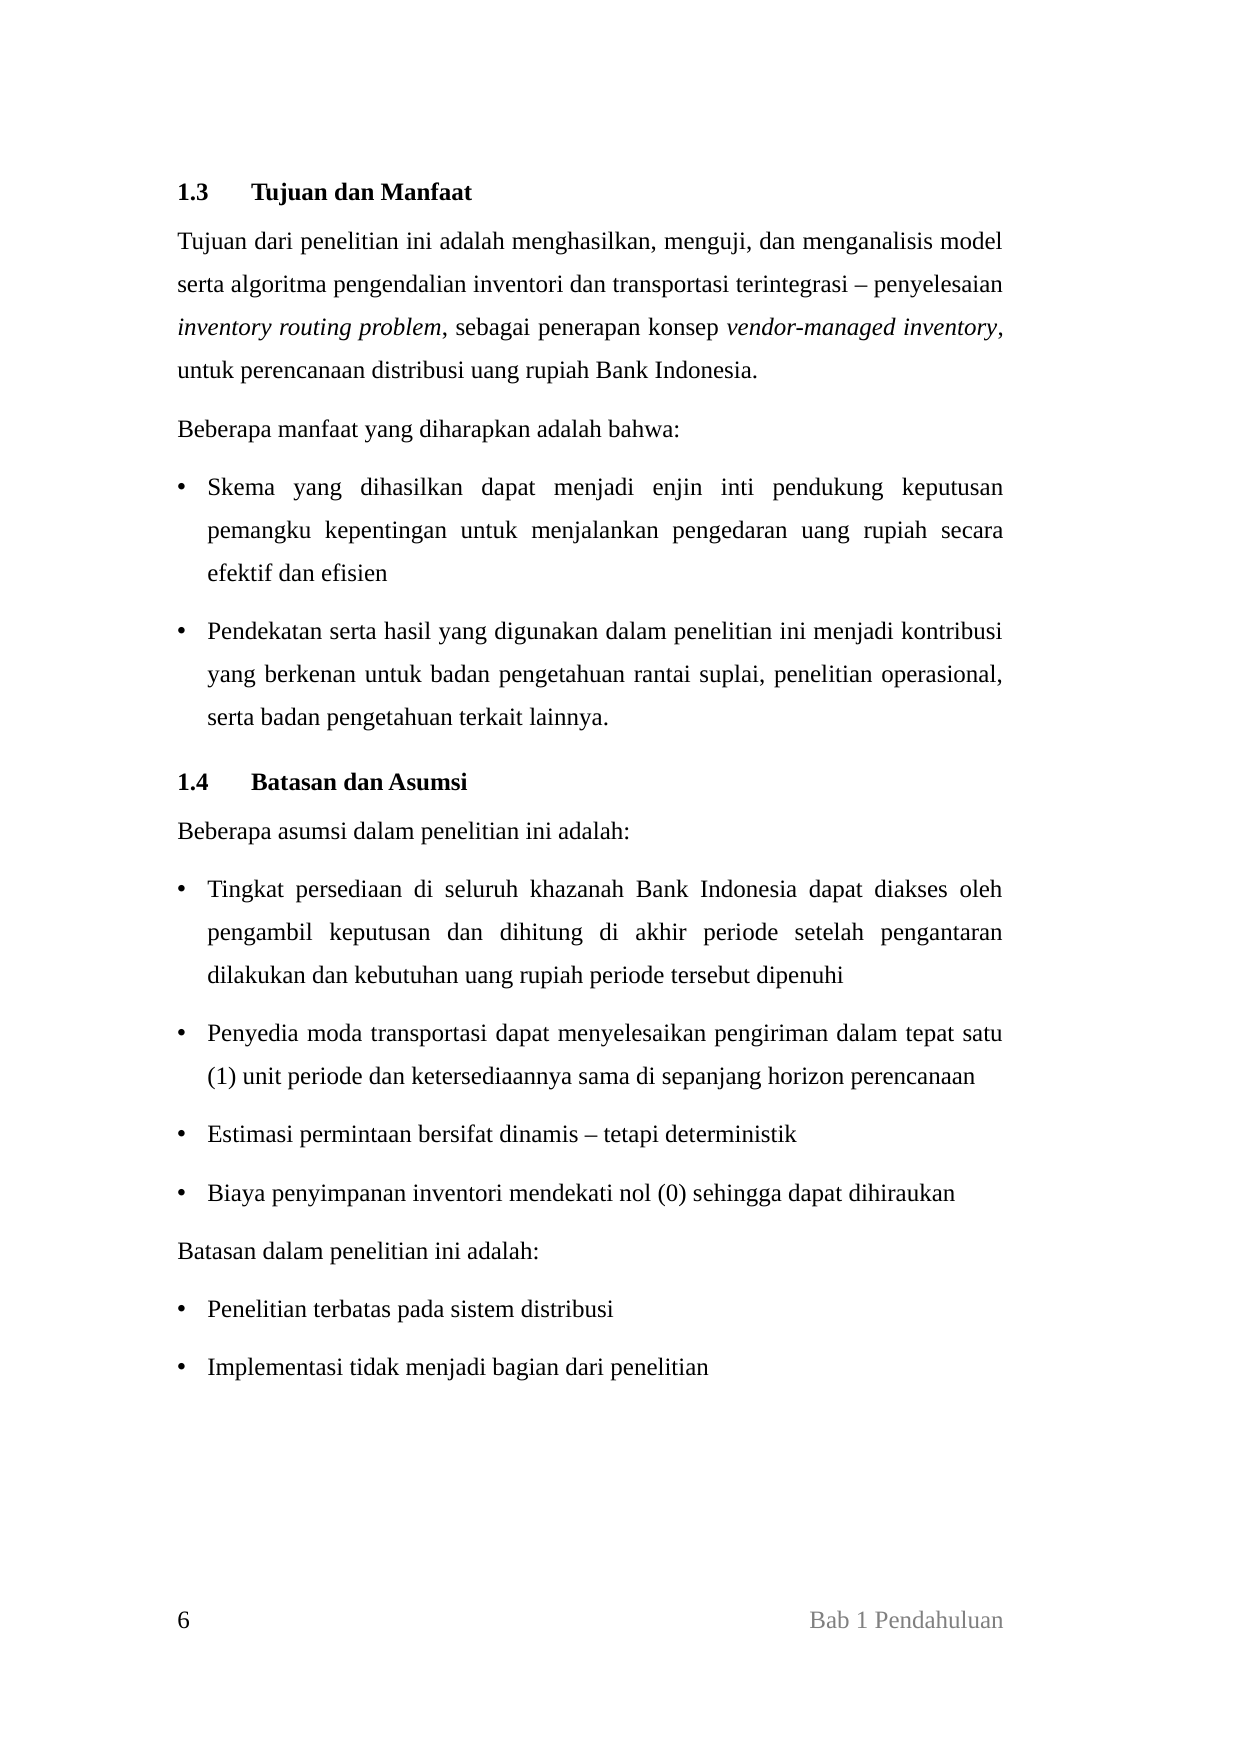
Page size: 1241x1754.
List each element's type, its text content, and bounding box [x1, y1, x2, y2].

list Tingkat persediaan di seluruh khazanah Bank Indonesia dapat diakses oleh pengambil keputusan dan dihitung di akhir periode setelah pengantaran dilakukan dan kebutuhan uang rupiah periode tersebut dipenuhi [177, 874, 1003, 989]
list Penyedia moda transportasi dapat menyelesaikan pengiriman dalam tepat satu (1) unit periode dan ketersediaannya sama di sepanjang horizon perencanaan [177, 1018, 1003, 1090]
list Implementasi tidak menjadi bagian dari penelitian [177, 1352, 1003, 1381]
text Beberapa manfaat yang diharapkan adalah bahwa: [177, 414, 1003, 442]
list Penelitian terbatas pada sistem distribusi [177, 1294, 1003, 1323]
text Tujuan dari penelitian ini adalah menghasilkan, menguji, dan menganalisis model serta algoritma pengendalian inventori dan transportasi terintegrasi – penyelesaian inventory routing problem, sebagai penerapan konsep vendor-managed inventory, untuk perencanaan distribusi uang rupiah Bank Indonesia. [177, 226, 1003, 384]
list Pendekatan serta hasil yang digunakan dalam penelitian ini menjadi kontribusi yang berkenan untuk badan pengetahuan rantai suplai, penelitian operasional, serta badan pengetahuan terkait lainnya. [177, 616, 1003, 731]
list Estimasi permintaan bersifat dinamis – tetapi deterministik [177, 1119, 1003, 1148]
text Batasan dalam penelitian ini adalah: [177, 1236, 1003, 1264]
list Skema yang dihasilkan dapat menjadi enjin inti pendukung keputusan pemangku kepentingan untuk menjalankan pengedaran uang rupiah secara efektif dan efisien [177, 472, 1003, 587]
subtitle Batasan dan Asumsi [177, 767, 1003, 795]
subtitle Tujuan dan Manfaat [177, 177, 1003, 206]
text Beberapa asumsi dalam penelitian ini adalah: [177, 816, 1003, 844]
list Biaya penyimpanan inventori mendekati nol (0) sehingga dapat dihiraukan [177, 1178, 1003, 1206]
